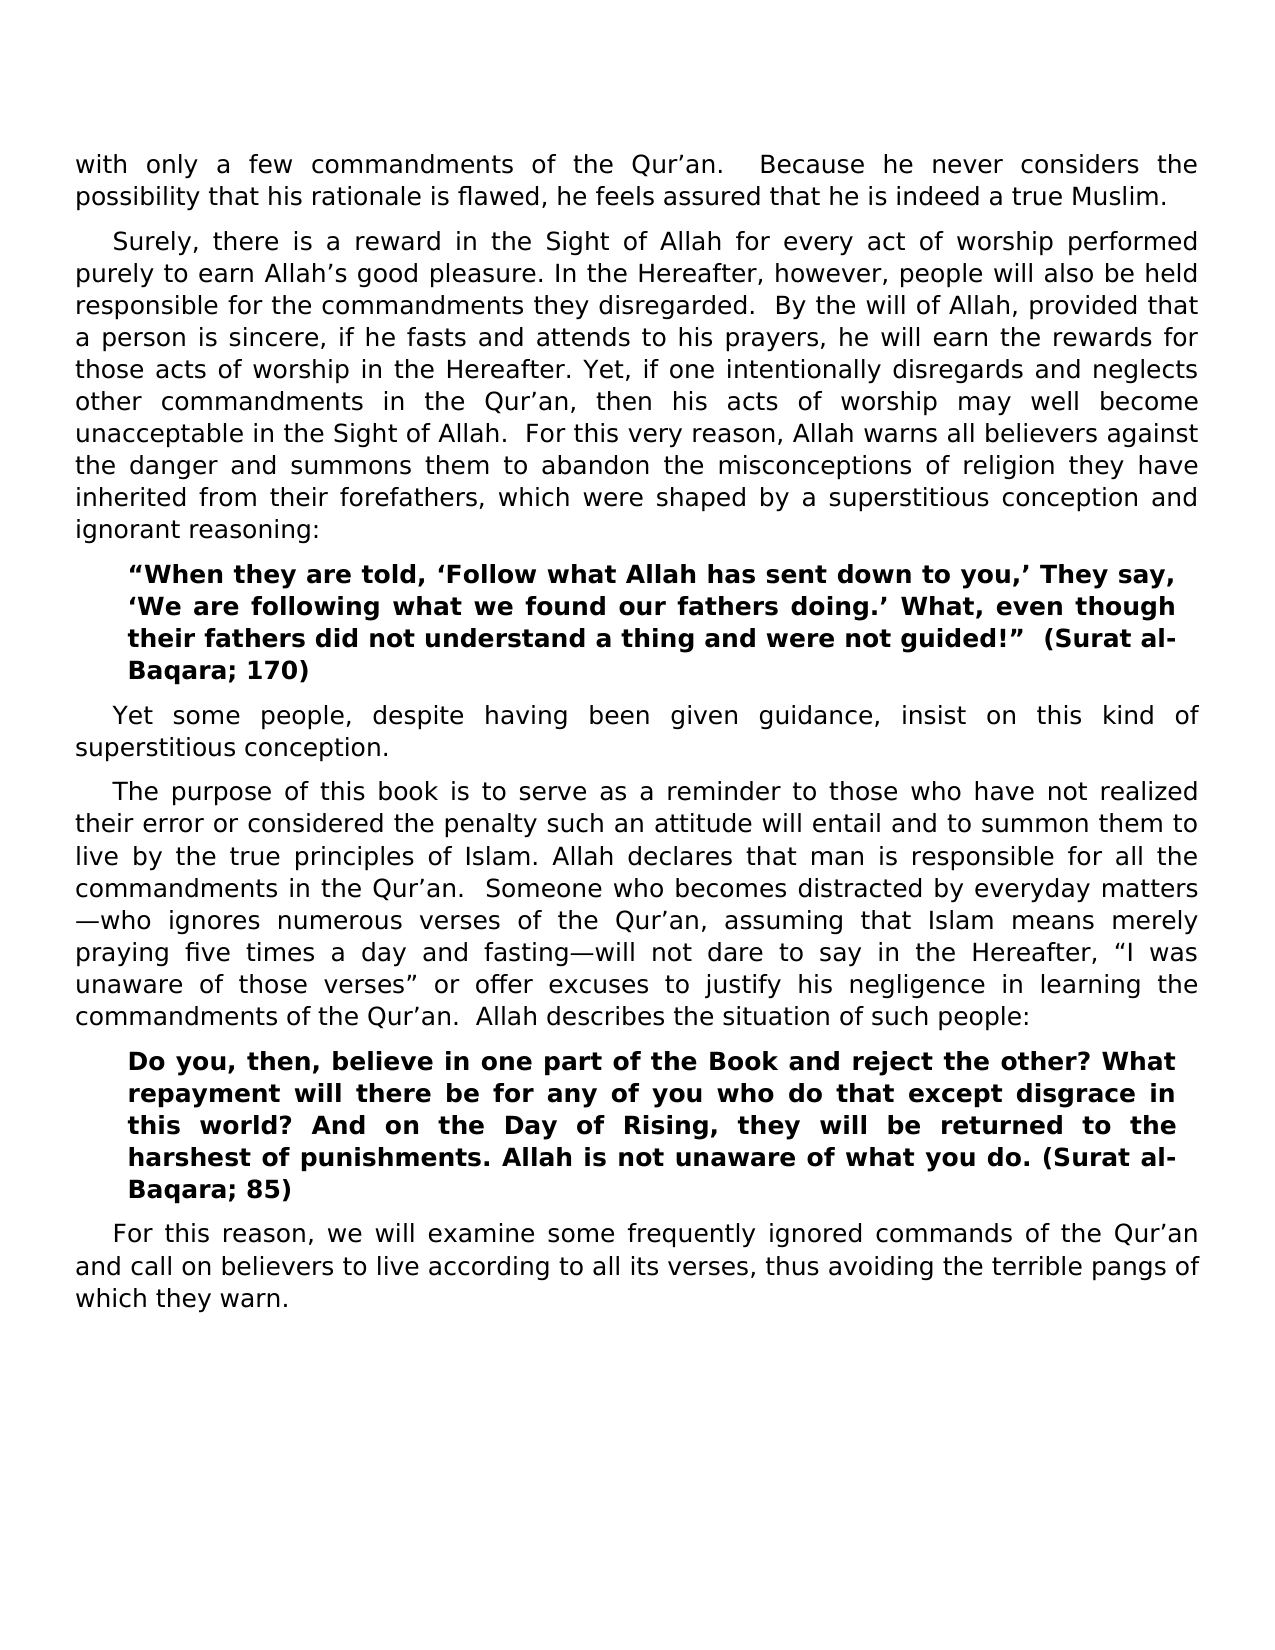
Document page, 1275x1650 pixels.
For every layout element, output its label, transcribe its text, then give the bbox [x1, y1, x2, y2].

text Do you, then, believe in one part of the Book and reject the other? What repayment will there be for any of you who do that except disgrace in this world? And on the Day of Rising, they will be returned to the harshest of punishments. Allah is not unaware of what you do. (Surat al-Baqara; 85) [127, 1047, 1177, 1204]
text For this reason, we will examine some frequently ignored commands of the Qur’an and call on believers to live according to all its verses, thus avoiding the terrible pangs of which they warn. [75, 1219, 1200, 1313]
text “When they are told, ‘Follow what Allah has sent down to you,’ They say, ‘We are following what we found our fathers doing.’ What, even though their fathers did not understand a thing and were not guided!” (Surat al-Baqara; 170) [127, 560, 1177, 685]
text The purpose of this book is to serve as a reminder to those who have not realized their error or considered the penalty such an attitude will entail and to summon them to live by the true principles of Islam. Allah declares that man is responsible for all the commandments in the Qur’an. Someone who becomes distracted by everyday matters—who ignores numerous verses of the Qur’an, assuming that Islam means merely praying five times a day and fasting—will not dare to say in the Hereafter, “I was unaware of those verses” or offer excuses to justify his negligence in learning the commandments of the Qur’an. Allah describes the situation of such people: [75, 777, 1200, 1031]
text Yet some people, despite having been given guidance, insist on this kind of superstitious conception. [75, 701, 1200, 762]
text Surely, there is a reward in the Sight of Allah for every act of worship performed purely to earn Allah’s good pleasure. In the Hereafter, however, people will also be held responsible for the commandments they disregarded. By the will of Allah, provided that a person is sincere, if he fasts and attends to his prayers, he will earn the rewards for those acts of worship in the Hereafter. Yet, if one intentionally disregards and neglects other commandments in the Qur’an, then his acts of worship may well become unacceptable in the Sight of Allah. For this very reason, Allah warns all believers against the danger and summons them to abandon the misconceptions of religion they have inherited from their forefathers, which were shaped by a superstitious conception and ignorant reasoning: [75, 227, 1200, 544]
text with only a few commandments of the Qur’an. Because he never considers the possibility that his rationale is flawed, he feels assured that he is indeed a true Muslim. [75, 150, 1200, 211]
